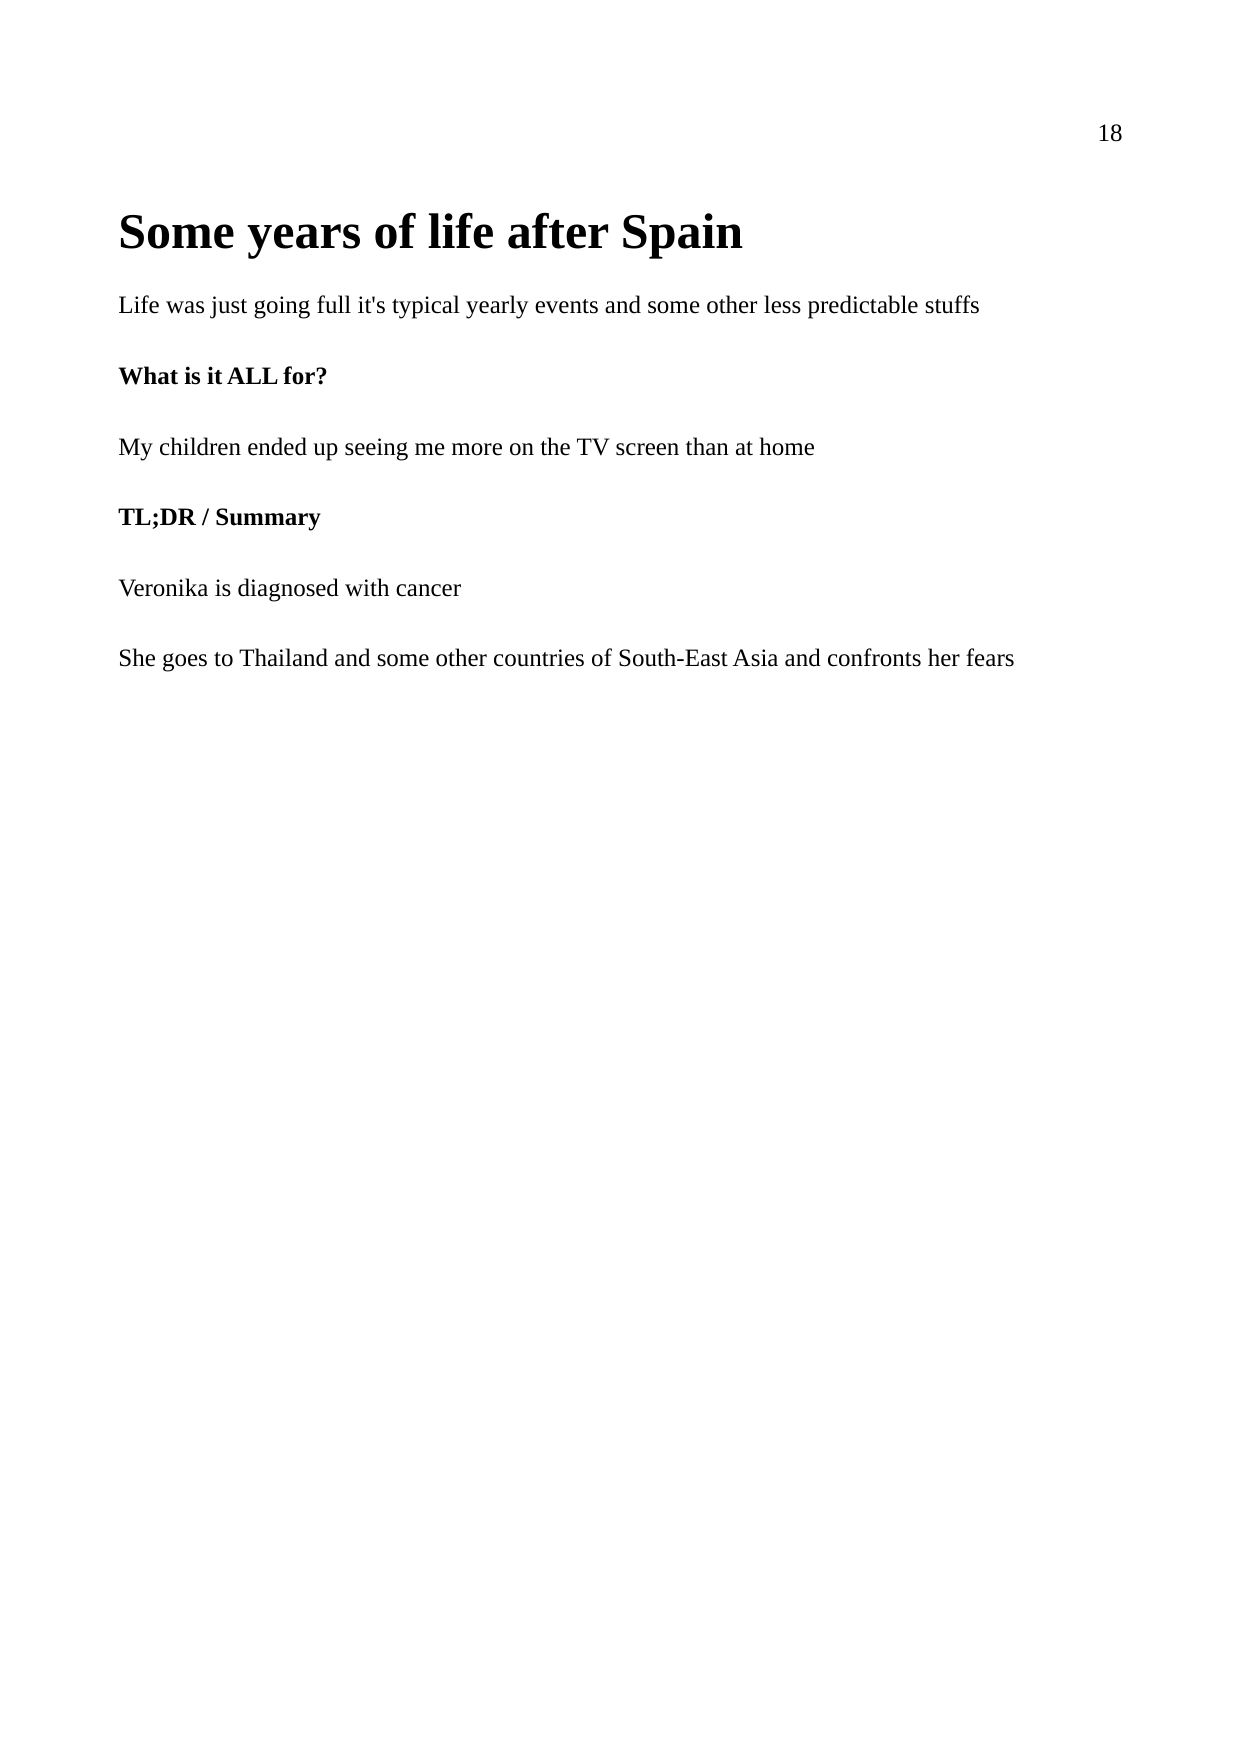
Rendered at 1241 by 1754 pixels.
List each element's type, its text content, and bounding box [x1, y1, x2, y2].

text TL;DR / Summary [118, 502, 1122, 531]
text She goes to Thailand and some other countries of South-East Asia and confronts her fears [118, 643, 1122, 672]
text Veronika is diagnosed with cancer [118, 573, 1122, 601]
text My children ended up seeing me more on the TV screen than at home [118, 432, 1122, 460]
subtitle Some years of life after Spain [118, 202, 1122, 259]
text Life was just going full it's typical yearly events and some other less predictable stuffs [118, 291, 1122, 319]
text What is it ALL for? [118, 361, 1122, 390]
